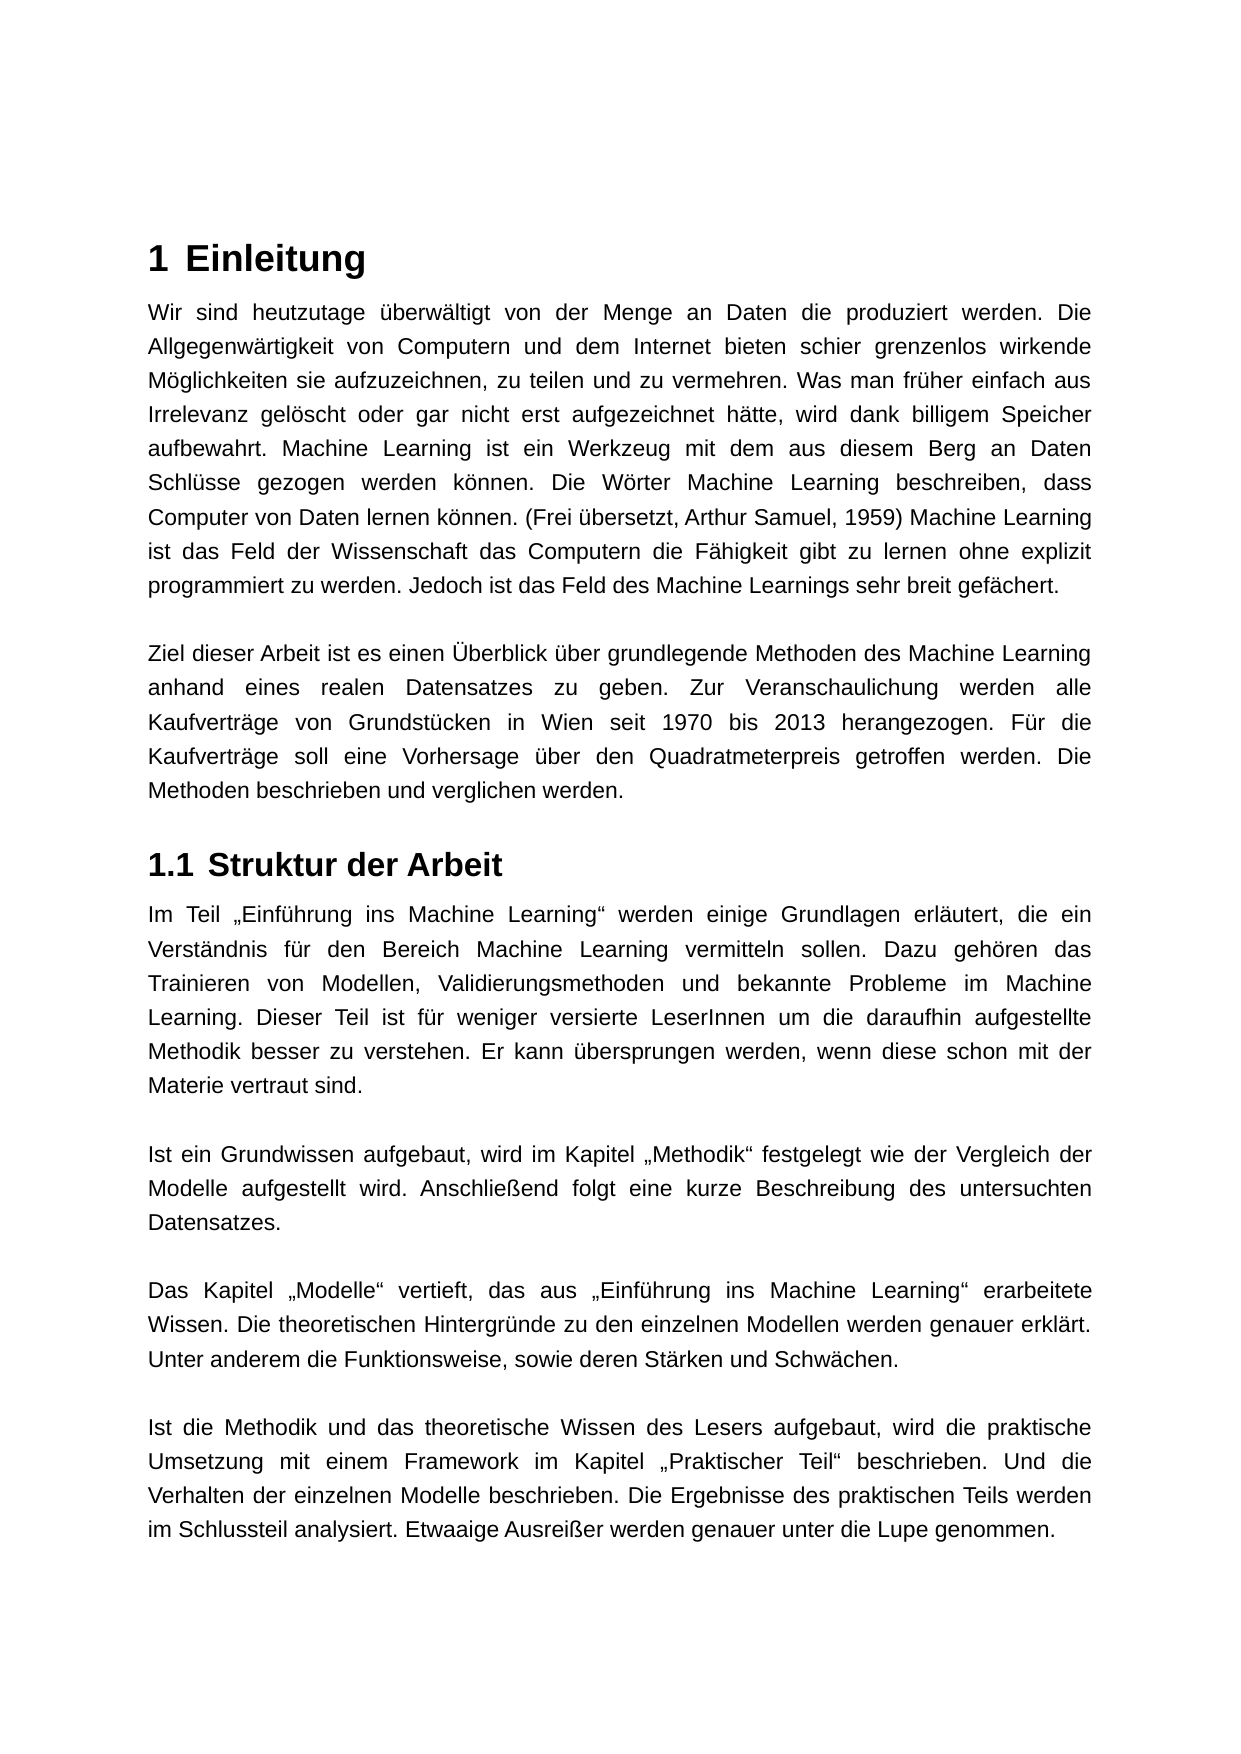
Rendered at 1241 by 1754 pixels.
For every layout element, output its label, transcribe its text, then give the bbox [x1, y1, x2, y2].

text Wir sind heutzutage überwältigt von der Menge an Daten die produziert werden. Die Allgegenwärtigkeit von Computern und dem Internet bieten schier grenzenlos wirkende Möglichkeiten sie aufzuzeichnen, zu teilen und zu vermehren. Was man früher einfach aus Irrelevanz gelöscht oder gar nicht erst aufgezeichnet hätte, wird dank billigem Speicher aufbewahrt. Machine Learning ist ein Werkzeug mit dem aus diesem Berg an Daten Schlüsse gezogen werden können. Die Wörter Machine Learning beschreiben, dass Computer von Daten lernen können. (Frei übersetzt, Arthur Samuel, 1959) Machine Learning ist das Feld der Wissenschaft das Computern die Fähigkeit gibt zu lernen ohne explizit programmiert zu werden. Jedoch ist das Feld des Machine Learnings sehr breit gefächert. [148, 298, 1092, 598]
text Im Teil „Einführung ins Machine Learning“ werden einige Grundlagen erläutert, die ein Verständnis für den Bereich Machine Learning vermitteln sollen. Dazu gehören das Trainieren von Modellen, Validierungsmethoden und bekannte Probleme im Machine Learning. Dieser Teil ist für weniger versierte LeserInnen um die daraufhin aufgestellte Methodik besser zu verstehen. Er kann übersprungen werden, wenn diese schon mit der Materie vertraut sind. [148, 901, 1092, 1098]
text Ist ein Grundwissen aufgebaut, wird im Kapitel „Methodik“ festgelegt wie der Vergleich der Modelle aufgestellt wird. Anschließend folgt eine kurze Beschreibung des untersuchten Datensatzes. [148, 1141, 1092, 1235]
text Das Kapitel „Modelle“ vertieft, das aus „Einführung ins Machine Learning“ erarbeitete Wissen. Die theoretischen Hintergründe zu den einzelnen Modellen werden genauer erklärt. Unter anderem die Funktionsweise, sowie deren Stärken und Schwächen. [148, 1277, 1092, 1372]
subtitle Einleitung [148, 236, 1092, 279]
subtitle Struktur der Arbeit [148, 845, 1092, 884]
text Ziel dieser Arbeit ist es einen Überblick über grundlegende Methoden des Machine Learning anhand eines realen Datensatzes zu geben. Zur Veranschaulichung werden alle Kaufverträge von Grundstücken in Wien seit 1970 bis 2013 herangezogen. Für die Kaufverträge soll eine Vorhersage über den Quadratmeterpreis getroffen werden. Die Methoden beschrieben und verglichen werden. [148, 640, 1092, 803]
text Ist die Methodik und das theoretische Wissen des Lesers aufgebaut, wird die praktische Umsetzung mit einem Framework im Kapitel „Praktischer Teil“ beschrieben. Und die Verhalten der einzelnen Modelle beschrieben. Die Ergebnisse des praktischen Teils werden im Schlussteil analysiert. Etwaaige Ausreißer werden genauer unter die Lupe genommen. [148, 1414, 1092, 1543]
